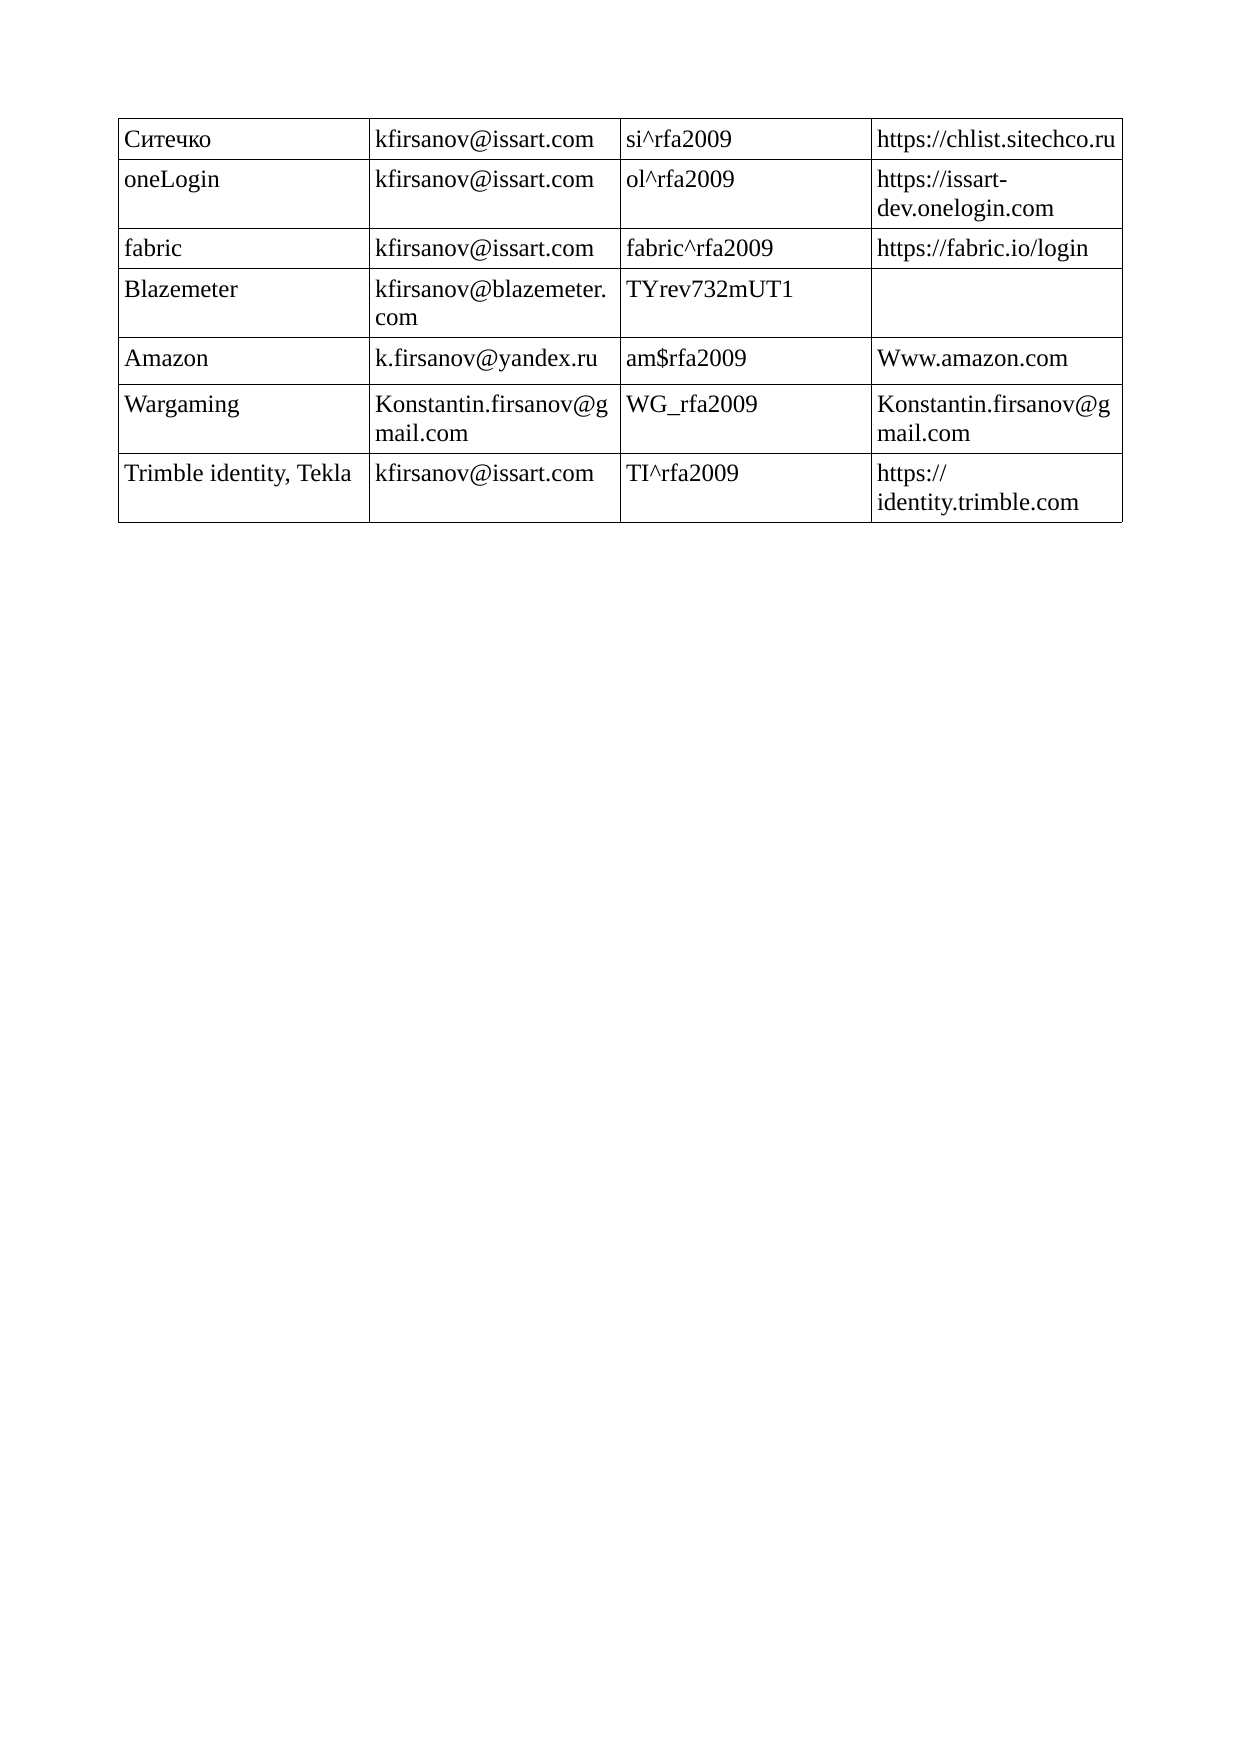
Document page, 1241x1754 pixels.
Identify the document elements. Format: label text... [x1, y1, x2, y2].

table_cell kfirsanov@issart.com [370, 229, 620, 268]
table_cell oneLogin [119, 160, 369, 227]
table_cell ol^rfa2009 [621, 160, 871, 227]
table_cell Ситечко [119, 119, 369, 158]
table_cell Www.amazon.com [872, 338, 1122, 383]
table_cell kfirsanov@issart.com [370, 160, 620, 227]
table_cell fabric^rfa2009 [621, 229, 871, 268]
table_cell WG_rfa2009 [621, 385, 871, 452]
table_cell https://fabric.io/login [872, 229, 1122, 268]
table_cell kfirsanov@issart.com [370, 454, 620, 522]
table_cell kfirsanov@issart.com [370, 119, 620, 158]
table_cell [872, 269, 1122, 337]
table_cell Konstantin.firsanov@gmail.com [872, 385, 1122, 452]
table_cell TI^rfa2009 [621, 454, 871, 522]
table_cell https://chlist.sitechco.ru [872, 119, 1122, 158]
table_cell https://issart-dev.onelogin.com [872, 160, 1122, 227]
table_cell Amazon [119, 338, 369, 383]
table_cell si^rfa2009 [621, 119, 871, 158]
table_cell k.firsanov@yandex.ru [370, 338, 620, 383]
table_cell Blazemeter [119, 269, 369, 337]
table_cell https://identity.trimble.com [872, 454, 1122, 522]
table_cell Trimble identity, Tekla [119, 454, 369, 522]
table_cell fabric [119, 229, 369, 268]
table_cell Konstantin.firsanov@gmail.com [370, 385, 620, 452]
table_cell am$rfa2009 [621, 338, 871, 383]
table_cell Wargaming [119, 385, 369, 452]
table_cell TYrev732mUT1 [621, 269, 871, 337]
table_cell kfirsanov@blazemeter.com [370, 269, 620, 337]
